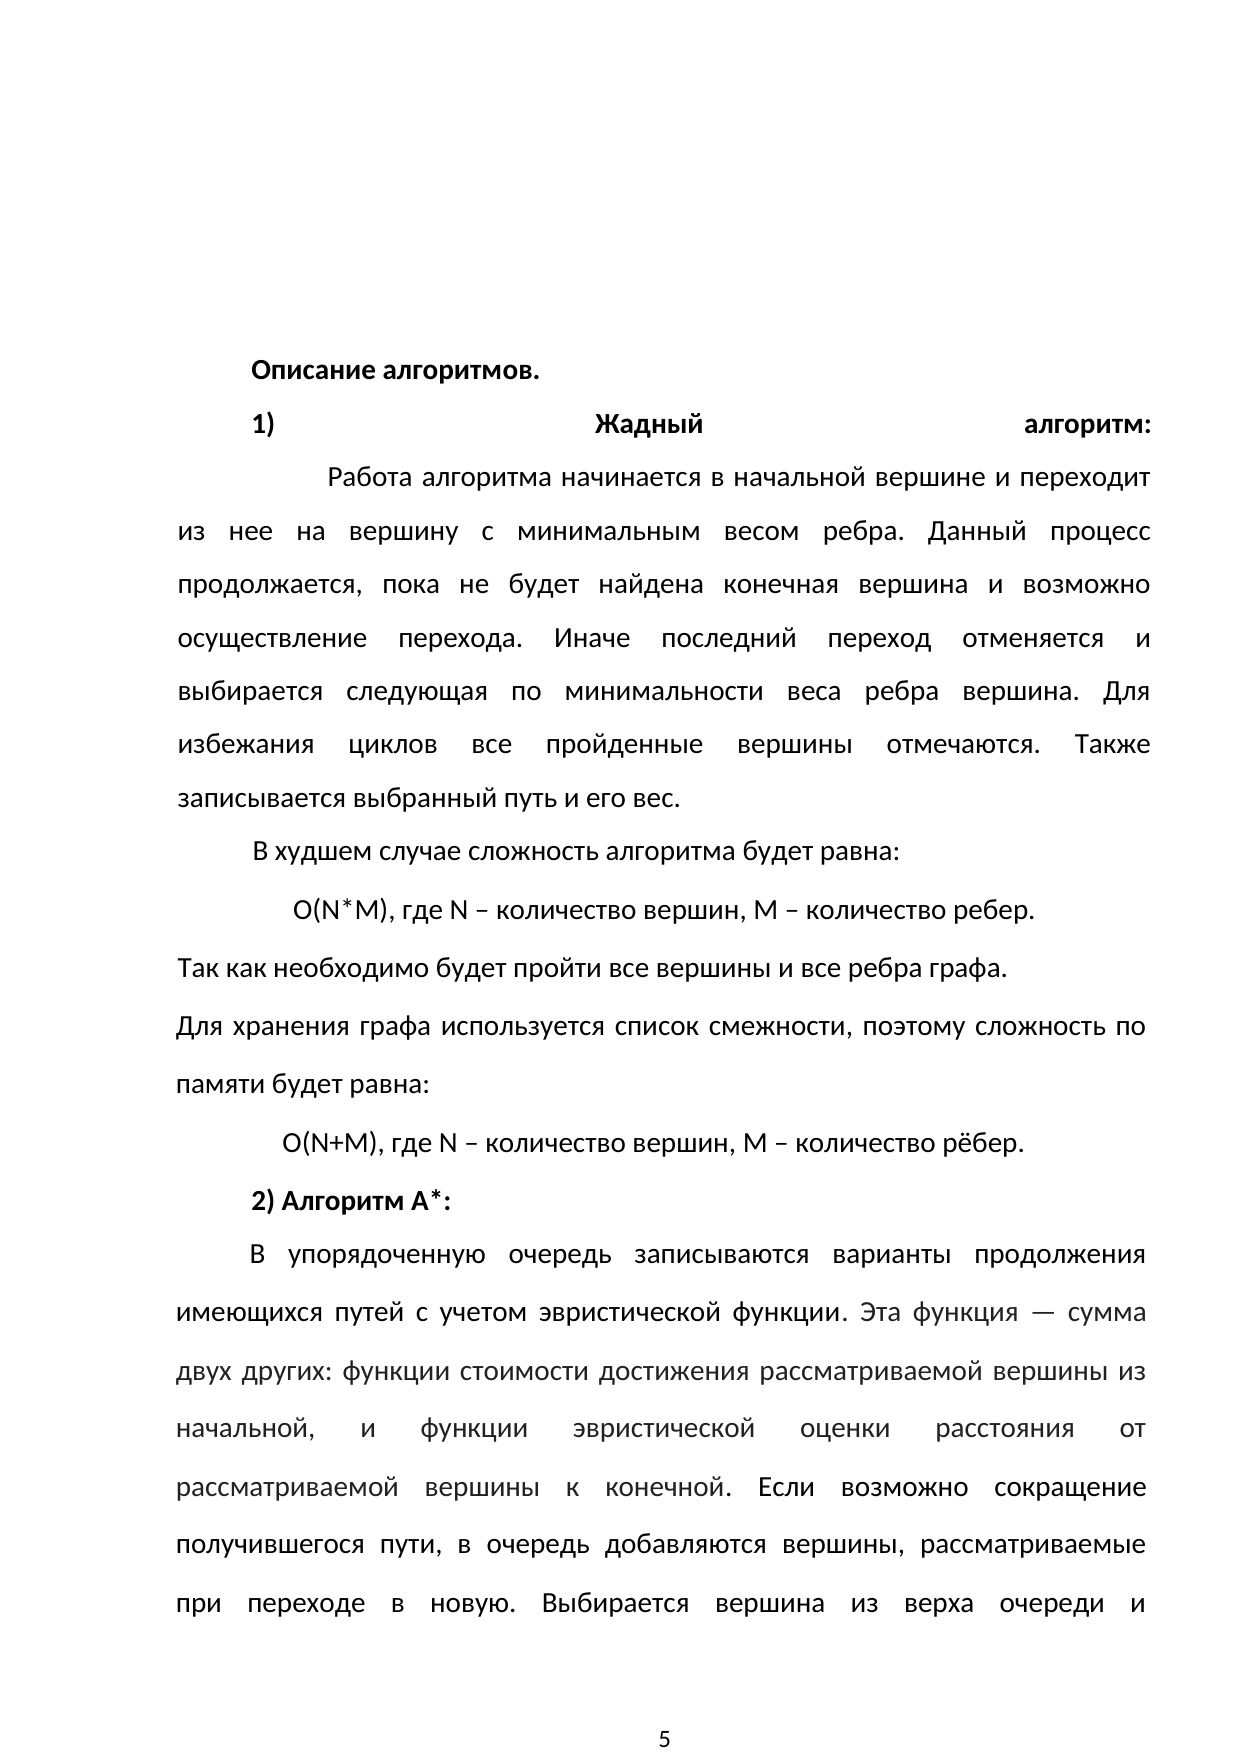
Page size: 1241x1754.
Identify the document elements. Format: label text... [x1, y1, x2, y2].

text 2) Алгоритм А*: [177, 1182, 1152, 1218]
text O(N*M), где N – количество вершин, M – количество ребер. [176, 891, 1147, 926]
text Описание алгоритмов. [177, 351, 1152, 387]
text В упорядоченную очередь записываются варианты продолжения имеющихся путей с учетом эвристической функции. Эта функция — сумма двух других: функции стоимости достижения рассматриваемой вершины из начальной, и функции эвристической оценки расстояния от рассматриваемой вершины к конечной. Eсли возможно сокращение получившегося пути, в очередь добавляются вершины, рассматриваемые при переходе в новую. Выбирается вершина из верха очереди и [176, 1236, 1147, 1619]
text O(N+M), где N – количество вершин, M – количество рёбер. [176, 1124, 1147, 1159]
text Так как необходимо будет пройти все вершины и все ребра графа. [177, 949, 1147, 985]
text Для хранения графа используется список смежности, поэтому сложность по памяти будет равна: [176, 1007, 1147, 1101]
text В худшем случае сложность алгоритма будет равна: [251, 832, 1147, 868]
text 1) Жадный алгоритм: Работа алгоритма начинается в начальной вершине и переходит из нее на вершину с минимальным весом ребра. Данный процесс продолжается, пока не будет найдена конечная вершина и возможно осуществление перехода. Иначе последний переход отменяется и выбирается следующая по минимальности веса ребра вершина. Для избежания циклов все пройденные вершины отмечаются. Также записывается выбранный путь и его вес. [177, 405, 1152, 814]
